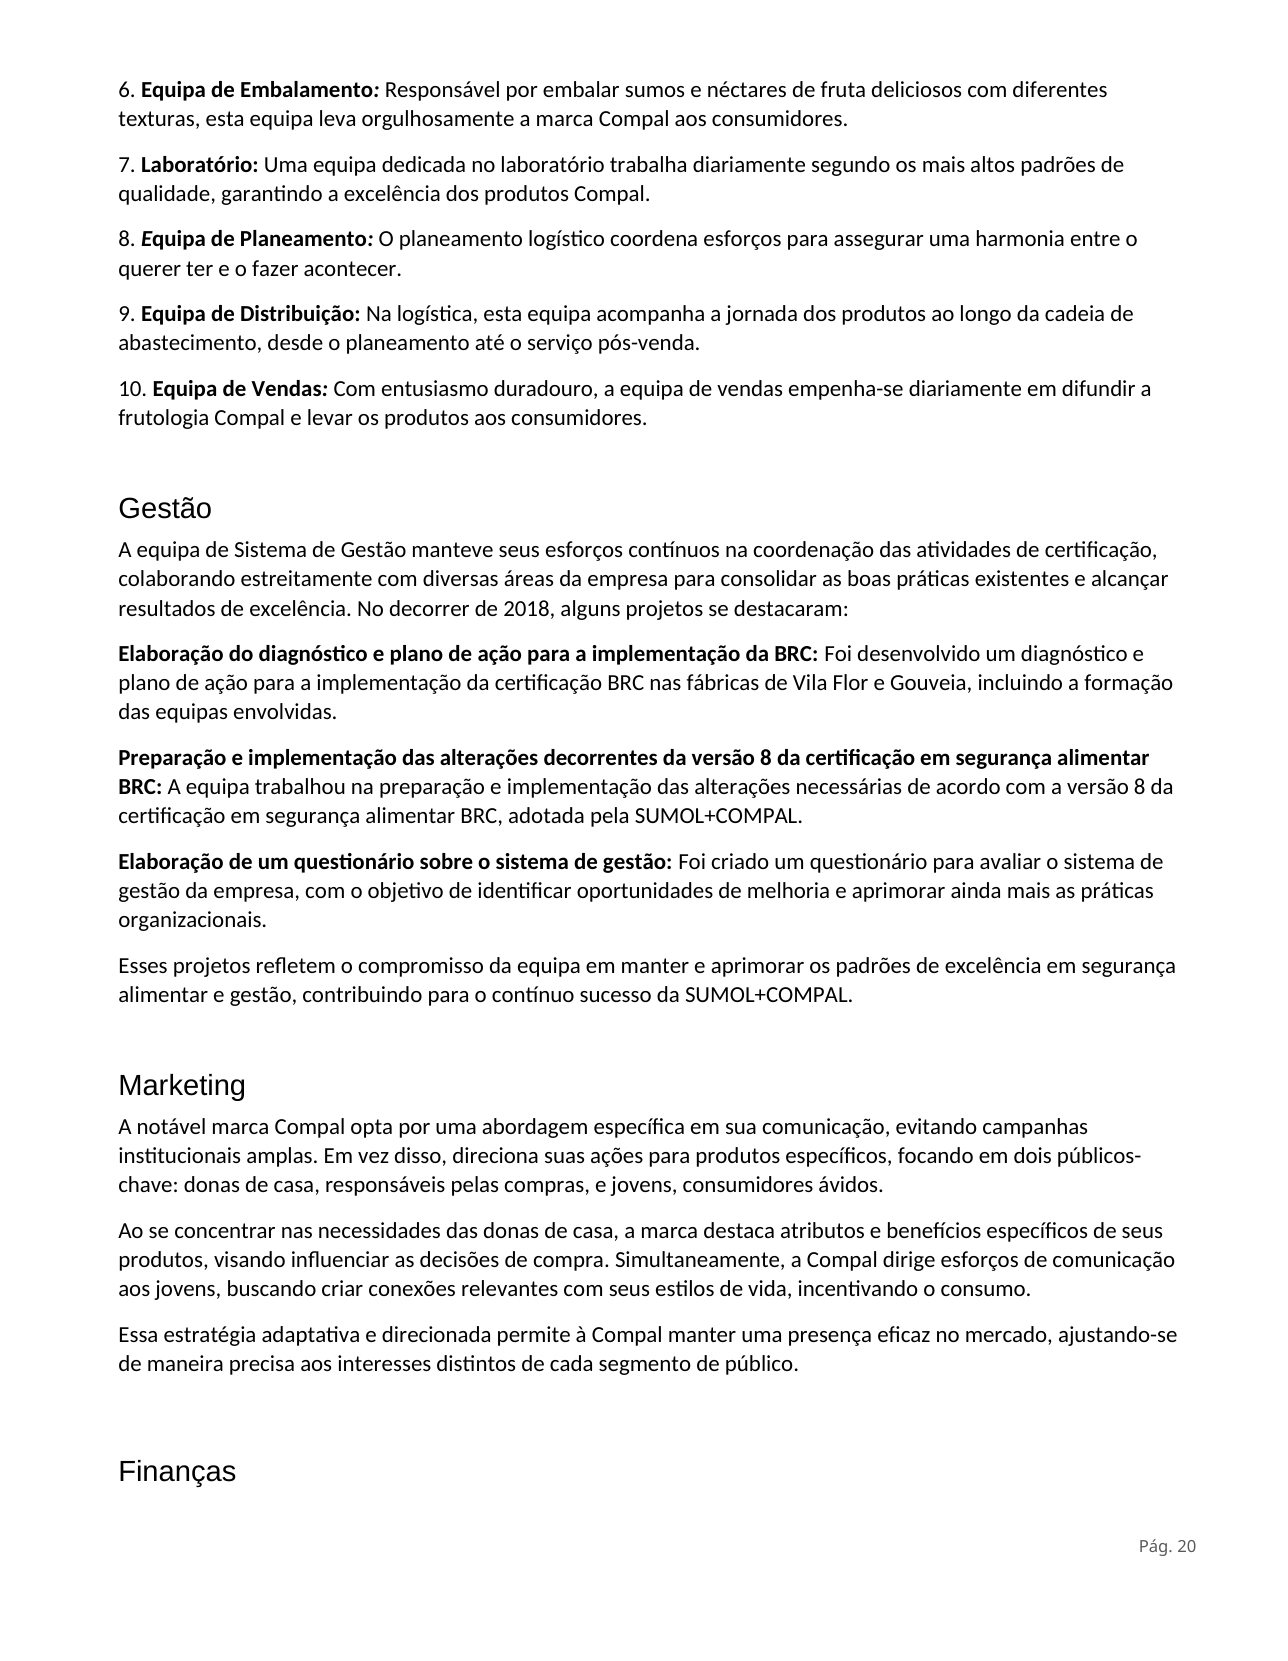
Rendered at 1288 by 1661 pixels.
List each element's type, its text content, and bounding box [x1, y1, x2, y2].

text 7. Laboratório: Uma equipa dedicada no laboratório trabalha diariamente segundo os mais altos padrões de qualidade, garantindo a excelência dos produtos Compal. [118, 150, 1196, 207]
text Elaboração do diagnóstico e plano de ação para a implementação da BRC: Foi desenvolvido um diagnóstico e plano de ação para a implementação da certificação BRC nas fábricas de Vila Flor e Gouveia, incluindo a formação das equipas envolvidas. [118, 639, 1196, 726]
text Preparação e implementação das alterações decorrentes da versão 8 da certificação em segurança alimentar BRC: A equipa trabalhou na preparação e implementação das alterações necessárias de acordo com a versão 8 da certificação em segurança alimentar BRC, adotada pela SUMOL+COMPAL. [118, 743, 1196, 829]
text A equipa de Sistema de Gestão manteve seus esforços contínuos na coordenação das atividades de certificação, colaborando estreitamente com diversas áreas da empresa para consolidar as boas práticas existentes e alcançar resultados de excelência. No decorrer de 2018, alguns projetos se destacaram: [118, 536, 1196, 622]
text A notável marca Compal opta por uma abordagem específica em sua comunicação, evitando campanhas institucionais amplas. Em vez disso, direciona suas ações para produtos específicos, focando em dois públicos-chave: donas de casa, responsáveis pelas compras, e jovens, consumidores ávidos. [118, 1112, 1196, 1198]
text Esses projetos refletem o compromisso da equipa em manter e aprimorar os padrões de excelência em segurança alimentar e gestão, contribuindo para o contínuo sucesso da SUMOL+COMPAL. [118, 951, 1196, 1008]
text Ao se concentrar nas necessidades das donas de casa, a marca destaca atributos e benefícios específicos de seus produtos, visando influenciar as decisões de compra. Simultaneamente, a Compal dirige esforços de comunicação aos jovens, buscando criar conexões relevantes com seus estilos de vida, incentivando o consumo. [118, 1216, 1196, 1302]
text Essa estratégia adaptativa e direcionada permite à Compal manter uma presença eficaz no mercado, ajustando-se de maneira precisa aos interesses distintos de cada segmento de público. [118, 1320, 1196, 1377]
text Elaboração de um questionário sobre o sistema de gestão: Foi criado um questionário para avaliar o sistema de gestão da empresa, com o objetivo de identificar oportunidades de melhoria e aprimorar ainda mais as práticas organizacionais. [118, 847, 1196, 933]
text 9. Equipa de Distribuição: Na logística, esta equipa acompanha a jornada dos produtos ao longo da cadeia de abastecimento, desde o planeamento até o serviço pós-venda. [118, 299, 1196, 356]
subtitle Finanças [118, 1454, 1196, 1488]
text 8. Equipa de Planeamento: O planeamento logístico coordena esforços para assegurar uma harmonia entre o querer ter e o fazer acontecer. [118, 224, 1196, 282]
text 10. Equipa de Vendas: Com entusiasmo duradouro, a equipa de vendas empenha-se diariamente em difundir a frutologia Compal e levar os produtos aos consumidores. [118, 374, 1196, 431]
subtitle Gestão [118, 492, 1196, 525]
subtitle Marketing [118, 1068, 1196, 1102]
text 6. Equipa de Embalamento: Responsável por embalar sumos e néctares de fruta deliciosos com diferentes texturas, esta equipa leva orgulhosamente a marca Compal aos consumidores. [118, 75, 1196, 132]
